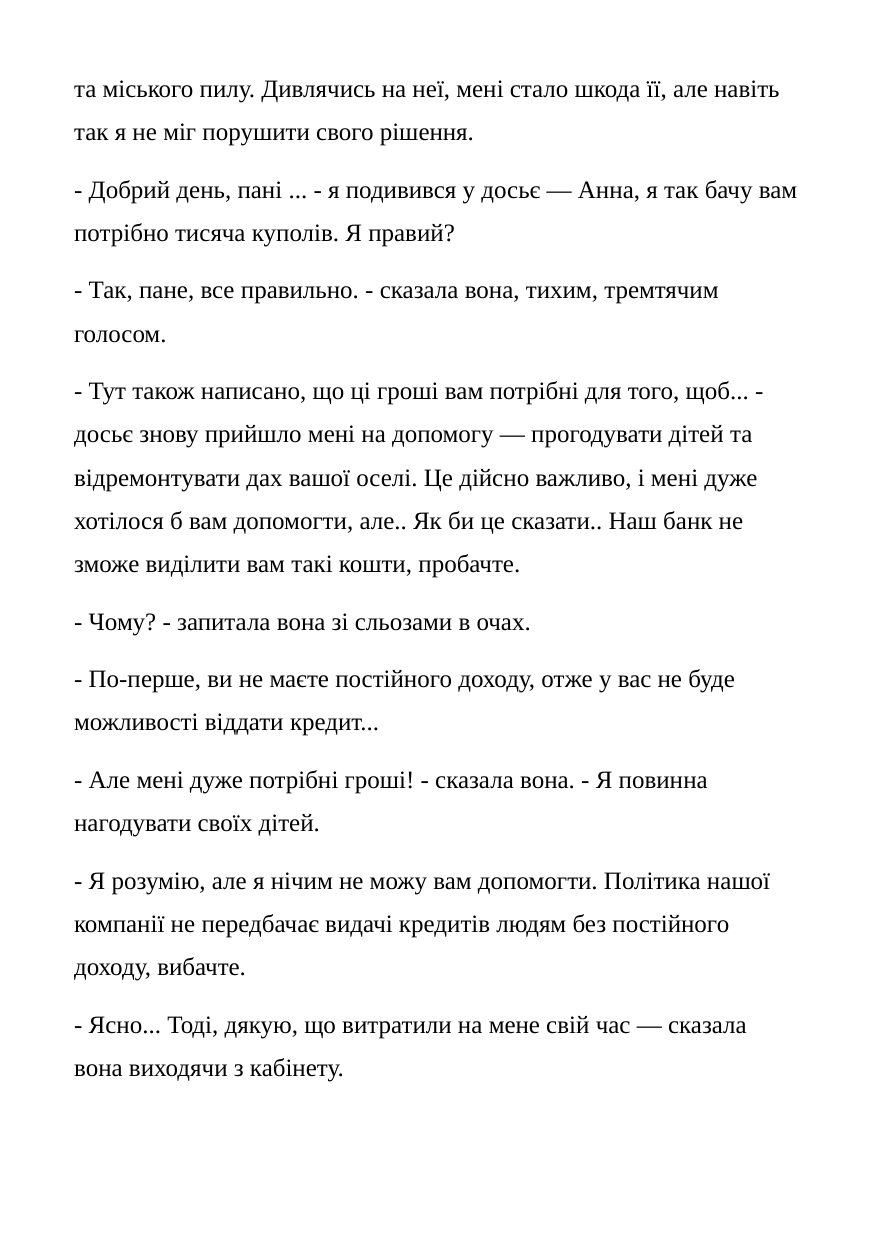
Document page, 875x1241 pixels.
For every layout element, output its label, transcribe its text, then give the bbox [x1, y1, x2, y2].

text - Добрий день, пані ... - я подивився у досьє — Анна, я так бачу вам потрібно тисяча куполів. Я правий? [74, 175, 800, 247]
text та міського пилу. Дивлячись на неї, мені стало шкода її, але навіть так я не міг порушити свого рішення. [74, 74, 800, 146]
text - Я розумію, але я нічим не можу вам допомогти. Політика нашої компанії не передбачає видачі кредитів людям без постійного доходу, вибачте. [74, 866, 800, 981]
text - Тут також написано, що ці гроші вам потрібні для того, щоб... - досьє знову прийшло мені на допомогу — прогодувати дітей та відремонтувати дах вашої оселі. Це дійсно важливо, і мені дуже хотілося б вам допомогти, але.. Як би це сказати.. Наш банк не зможе виділити вам такі кошти, пробачте. [74, 376, 800, 578]
text - По-перше, ви не маєте постійного доходу, отже у вас не буде можливості віддати кредит... [74, 664, 800, 736]
text - Так, пане, все правильно. - сказала вона, тихим, тремтячим голосом. [74, 276, 800, 347]
text - Чому? - запитала вона зі сльозами в очах. [74, 607, 800, 635]
text - Ясно... Тоді, дякую, що витратили на мене свій час — сказала вона виходячи з кабінету. [74, 1010, 800, 1082]
text - Але мені дуже потрібні гроші! - сказала вона. - Я повинна нагодувати своїх дітей. [74, 765, 800, 837]
